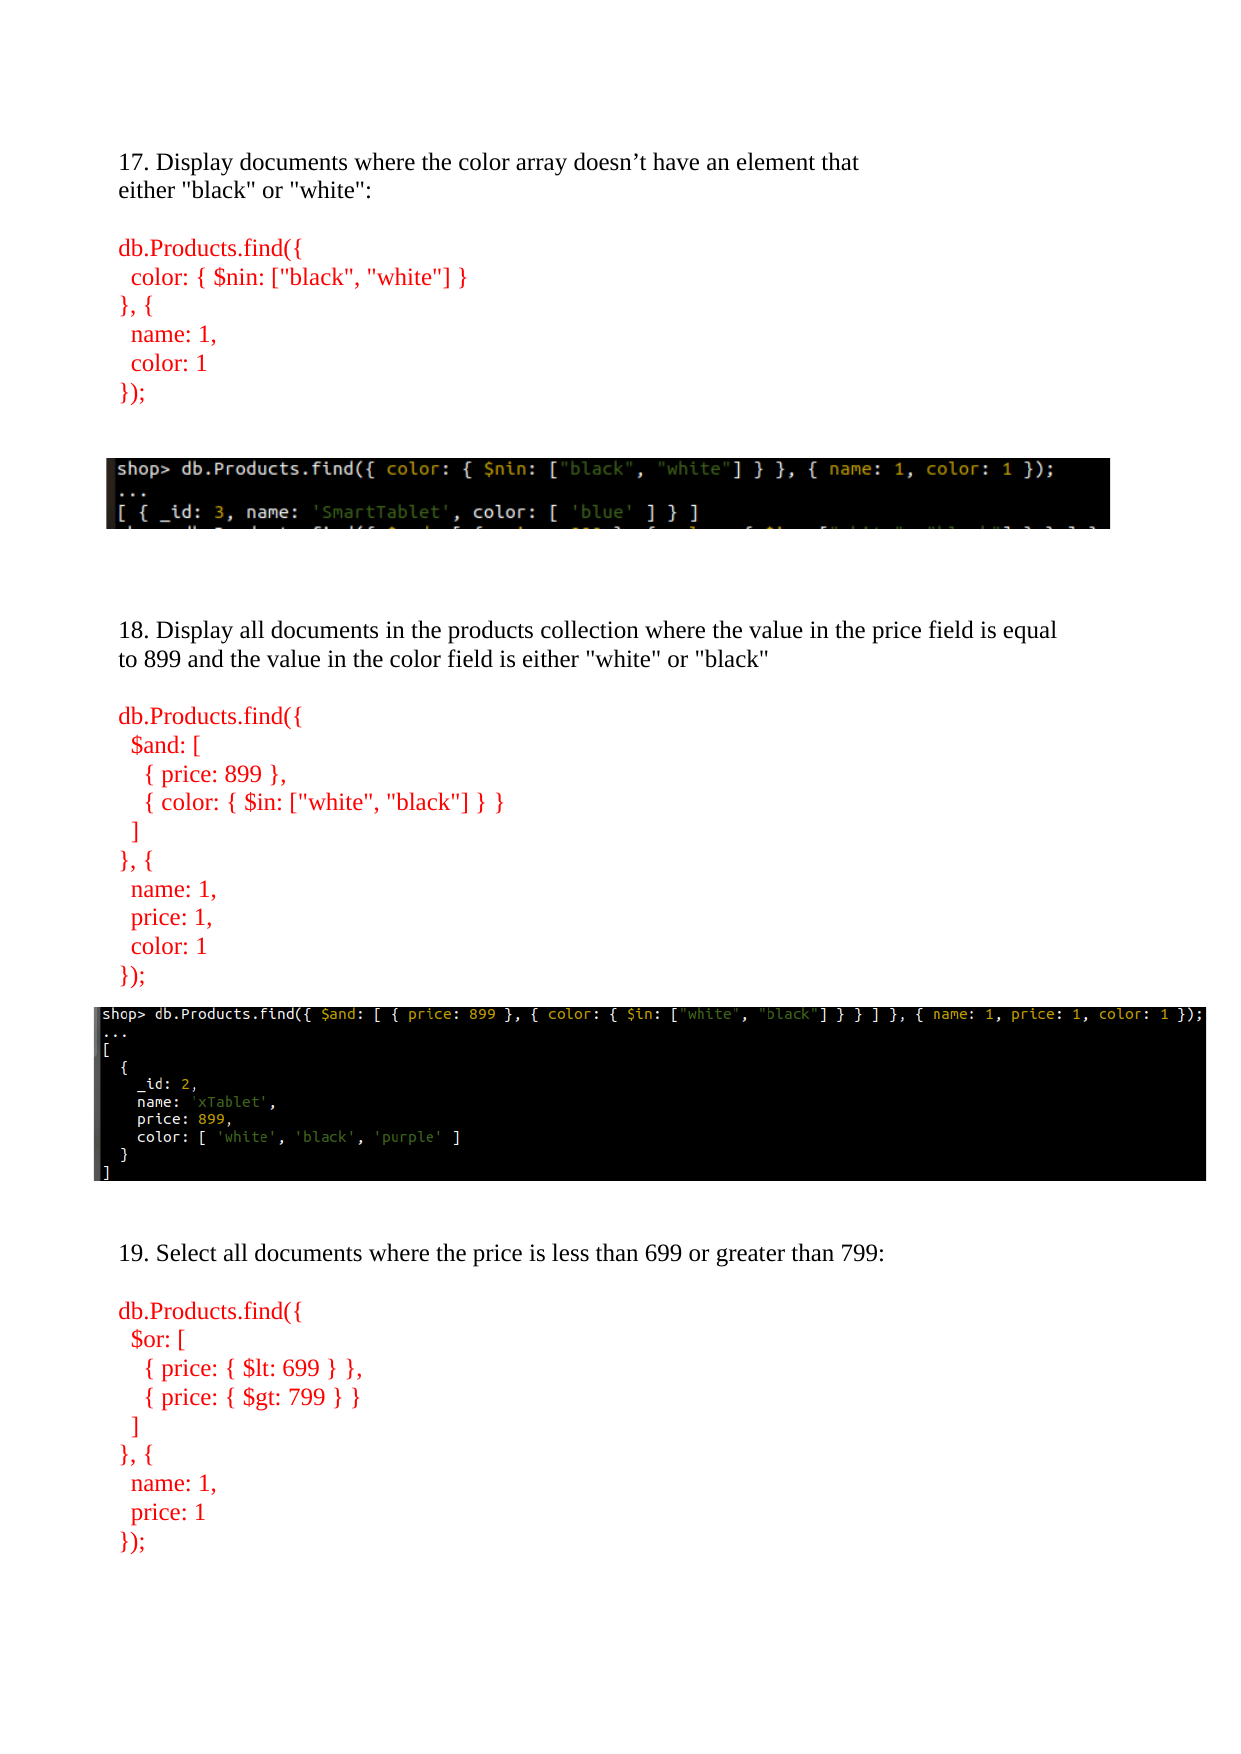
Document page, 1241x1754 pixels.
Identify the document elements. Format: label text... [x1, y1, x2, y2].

text }, { [118, 1439, 1122, 1468]
text ] [118, 816, 1122, 845]
picture [93, 1007, 1207, 1181]
text }, { [118, 845, 1122, 874]
text name: 1, [118, 1468, 1122, 1497]
text $or: [ [118, 1324, 1122, 1353]
text { price: 899 }, [118, 759, 1122, 787]
text ] [118, 1411, 1122, 1439]
text }, { [118, 291, 1122, 319]
text { price: { $lt: 699 } }, [118, 1353, 1122, 1382]
text color: 1 [118, 348, 1122, 377]
text price: 1 [118, 1497, 1122, 1526]
text name: 1, [118, 319, 1122, 348]
text db.Products.find({ [118, 701, 1122, 730]
text to 899 and the value in the color field is either "white" or "black" [118, 644, 1122, 672]
text $and: [ [118, 730, 1122, 759]
text 19. Select all documents where the price is less than 699 or greater than 799: [118, 1238, 1122, 1267]
text db.Products.find({ [118, 1296, 1122, 1324]
text }); [118, 1526, 1122, 1554]
text { price: { $gt: 799 } } [118, 1382, 1122, 1411]
text name: 1, [118, 874, 1122, 902]
text color: 1 [118, 931, 1122, 960]
text 18. Display all documents in the products collection where the value in the price field is equal [118, 615, 1122, 644]
text { color: { $in: ["white", "black"] } } [118, 787, 1122, 816]
picture [106, 458, 1111, 529]
text either "black" or "white": [118, 176, 1122, 204]
text price: 1, [118, 902, 1122, 931]
text db.Products.find({ [118, 233, 1122, 262]
text }); [118, 960, 1122, 989]
text }); [118, 377, 1122, 406]
text color: { $nin: ["black", "white"] } [118, 262, 1122, 291]
text 17. Display documents where the color array doesn’t have an element that [118, 147, 1122, 176]
